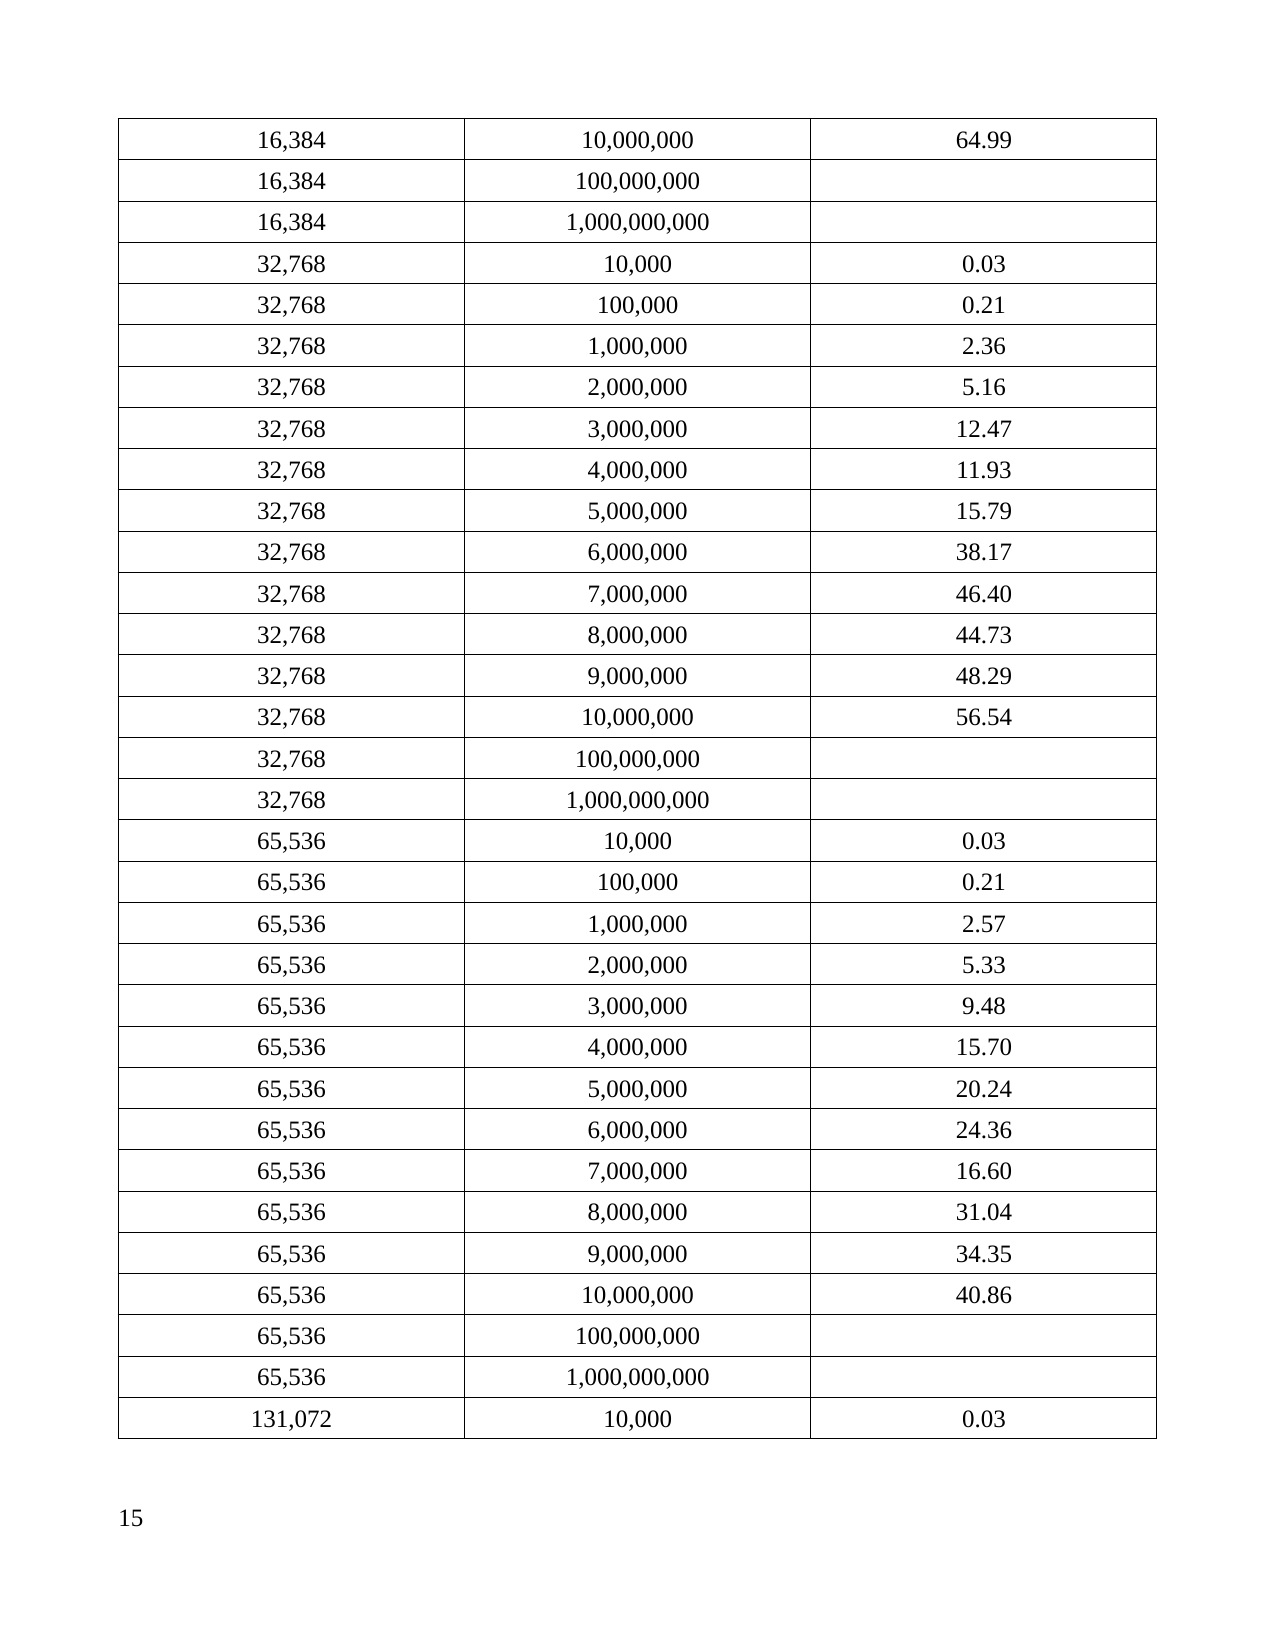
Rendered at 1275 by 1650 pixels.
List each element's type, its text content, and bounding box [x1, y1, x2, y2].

table_cell 1,000,000,000 [465, 779, 810, 819]
table_cell 32,768 [119, 408, 464, 448]
table_cell 10,000,000 [465, 1274, 810, 1314]
table_cell 56.54 [811, 697, 1156, 737]
table_cell 100,000 [465, 284, 810, 324]
table_cell 15.79 [811, 490, 1156, 531]
table_cell 9.48 [811, 985, 1156, 1026]
table_cell 0.03 [811, 1398, 1156, 1438]
table_cell [811, 202, 1156, 242]
table_cell 3,000,000 [465, 408, 810, 448]
table_cell 65,536 [119, 1192, 464, 1232]
table_cell 8,000,000 [465, 614, 810, 654]
table_cell 31.04 [811, 1192, 1156, 1232]
table_cell 65,536 [119, 1109, 464, 1149]
table_cell 32,768 [119, 614, 464, 654]
table_cell 131,072 [119, 1398, 464, 1438]
table_cell 65,536 [119, 985, 464, 1026]
table_cell 16.60 [811, 1150, 1156, 1191]
table_cell 9,000,000 [465, 1233, 810, 1273]
table_cell [811, 738, 1156, 778]
table_cell 9,000,000 [465, 655, 810, 696]
table_cell 32,768 [119, 697, 464, 737]
table_cell 100,000,000 [465, 738, 810, 778]
table_cell 65,536 [119, 1027, 464, 1067]
table_cell 6,000,000 [465, 532, 810, 572]
table_cell 38.17 [811, 532, 1156, 572]
table_cell [811, 779, 1156, 819]
table_cell 65,536 [119, 1357, 464, 1397]
table_cell 46.40 [811, 573, 1156, 613]
table_cell 1,000,000,000 [465, 1357, 810, 1397]
table_cell 10,000,000 [465, 697, 810, 737]
table_cell [811, 1315, 1156, 1356]
table_cell 32,768 [119, 449, 464, 489]
table_cell 32,768 [119, 738, 464, 778]
table_cell 10,000,000 [465, 119, 810, 159]
table_cell 10,000 [465, 820, 810, 861]
table_cell 0.03 [811, 820, 1156, 861]
table_cell 7,000,000 [465, 1150, 810, 1191]
table_cell 16,384 [119, 160, 464, 201]
table_cell 0.21 [811, 862, 1156, 902]
table_cell 32,768 [119, 779, 464, 819]
table_cell 20.24 [811, 1068, 1156, 1108]
table_cell 10,000 [465, 1398, 810, 1438]
table_cell 15.70 [811, 1027, 1156, 1067]
table_cell 34.35 [811, 1233, 1156, 1273]
table_cell 2.36 [811, 325, 1156, 366]
table_cell 100,000,000 [465, 160, 810, 201]
table_cell 11.93 [811, 449, 1156, 489]
table_cell 1,000,000,000 [465, 202, 810, 242]
table_cell 5,000,000 [465, 490, 810, 531]
table_cell 2,000,000 [465, 944, 810, 984]
table_cell 2,000,000 [465, 367, 810, 407]
table_cell 16,384 [119, 202, 464, 242]
table_cell 1,000,000 [465, 903, 810, 943]
table_cell 32,768 [119, 325, 464, 366]
table_cell 10,000 [465, 243, 810, 283]
table_cell 100,000,000 [465, 1315, 810, 1356]
table_cell 24.36 [811, 1109, 1156, 1149]
table_cell 0.03 [811, 243, 1156, 283]
table_cell 3,000,000 [465, 985, 810, 1026]
table_cell 65,536 [119, 1315, 464, 1356]
table_cell 8,000,000 [465, 1192, 810, 1232]
table_cell 5.16 [811, 367, 1156, 407]
table_cell 32,768 [119, 573, 464, 613]
table_cell 1,000,000 [465, 325, 810, 366]
table_cell 65,536 [119, 820, 464, 861]
table_cell 2.57 [811, 903, 1156, 943]
table_cell 65,536 [119, 944, 464, 984]
table_cell 32,768 [119, 284, 464, 324]
table_cell 5,000,000 [465, 1068, 810, 1108]
table_cell 64.99 [811, 119, 1156, 159]
table_cell 65,536 [119, 1150, 464, 1191]
table_cell 32,768 [119, 367, 464, 407]
table_cell 32,768 [119, 532, 464, 572]
table_cell 48.29 [811, 655, 1156, 696]
table_cell 65,536 [119, 1068, 464, 1108]
table_cell 65,536 [119, 903, 464, 943]
table_cell 32,768 [119, 490, 464, 531]
table_cell 6,000,000 [465, 1109, 810, 1149]
table_cell 16,384 [119, 119, 464, 159]
table_cell 0.21 [811, 284, 1156, 324]
table_cell [811, 160, 1156, 201]
table_cell 7,000,000 [465, 573, 810, 613]
table_cell 65,536 [119, 862, 464, 902]
table_cell 12.47 [811, 408, 1156, 448]
table_cell 65,536 [119, 1233, 464, 1273]
table_cell [811, 1357, 1156, 1397]
table_cell 32,768 [119, 243, 464, 283]
table_cell 5.33 [811, 944, 1156, 984]
table_cell 100,000 [465, 862, 810, 902]
table_cell 4,000,000 [465, 1027, 810, 1067]
table_cell 44.73 [811, 614, 1156, 654]
table_cell 32,768 [119, 655, 464, 696]
table_cell 65,536 [119, 1274, 464, 1314]
table_cell 40.86 [811, 1274, 1156, 1314]
table_cell 4,000,000 [465, 449, 810, 489]
